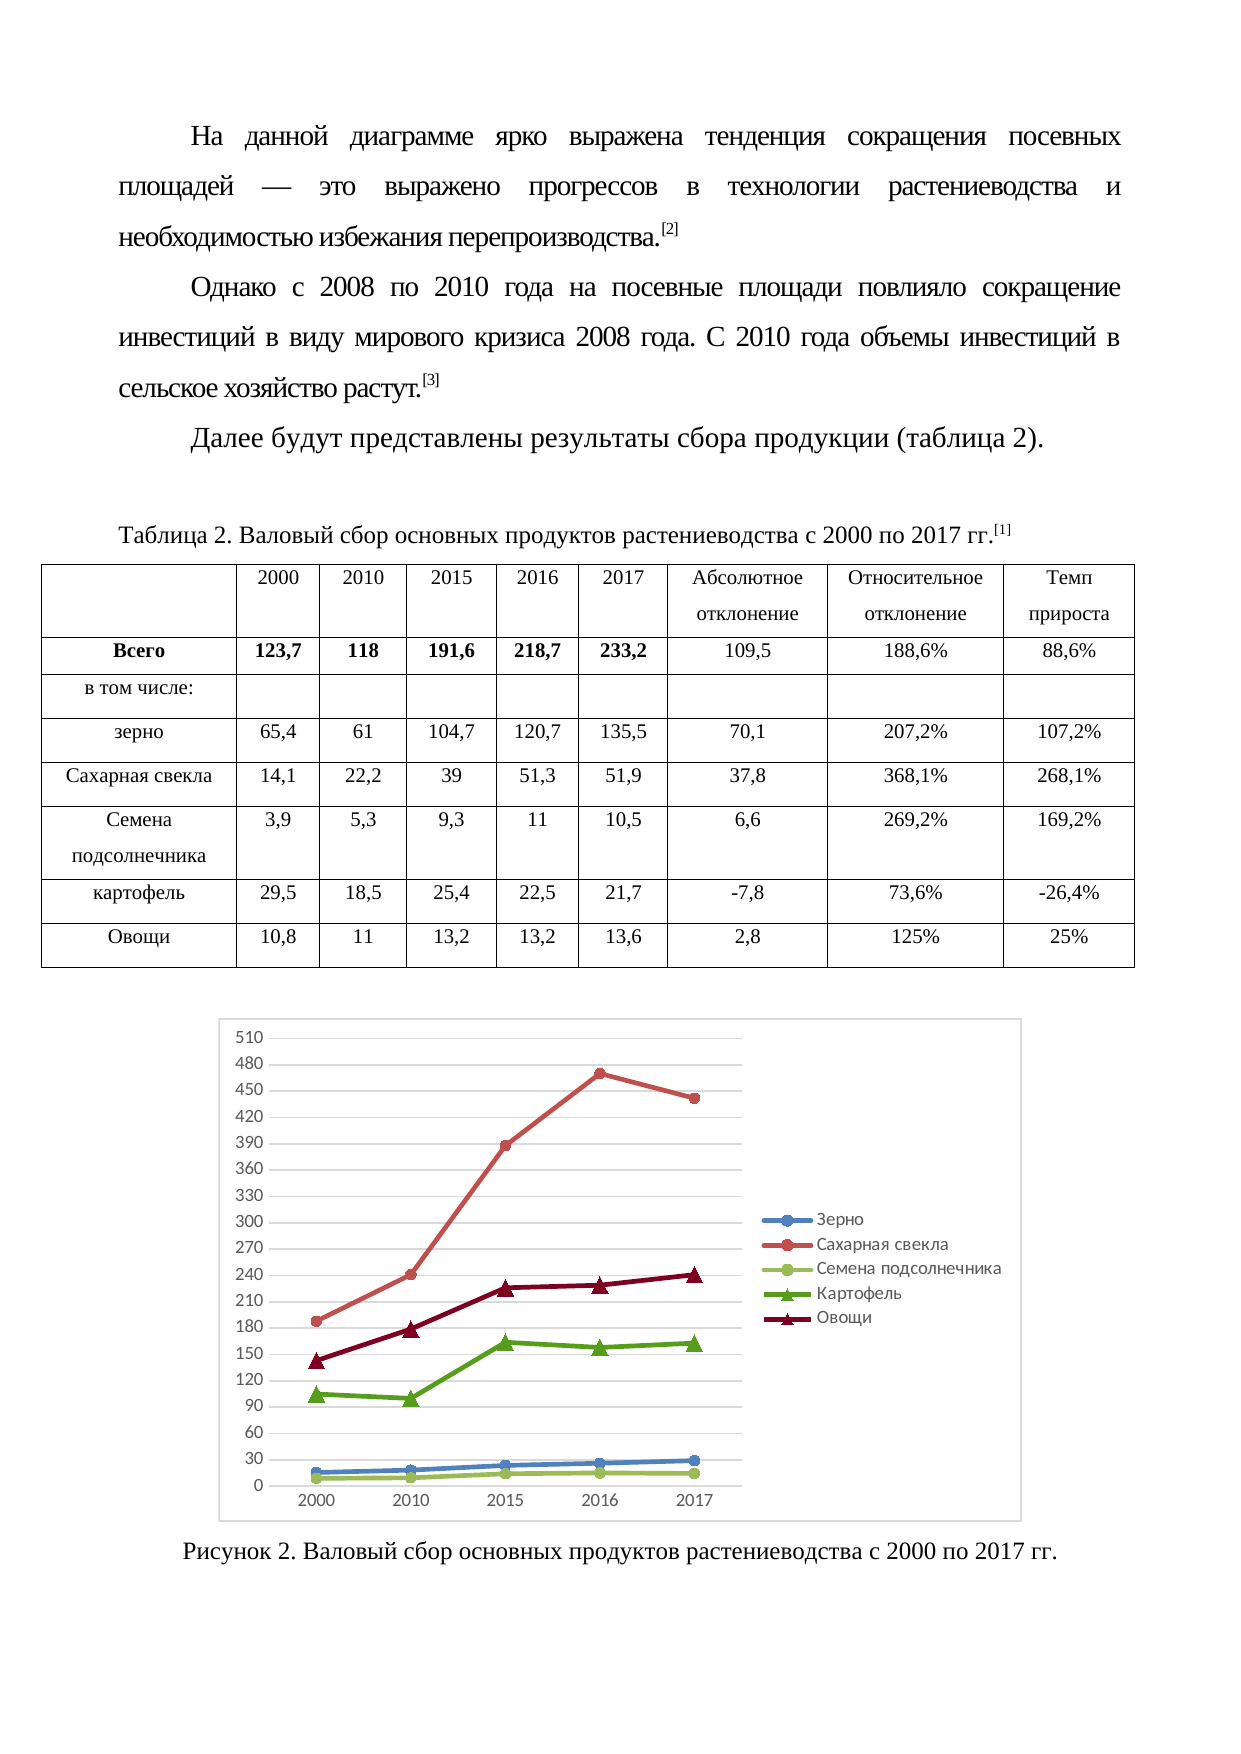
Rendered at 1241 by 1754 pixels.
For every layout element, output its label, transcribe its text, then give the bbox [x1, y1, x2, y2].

title На данной диаграмме ярко выражена тенденция сокращения посевных площадей — это выражено прогрессов в технологии растениеводства и необходимостью избежания перепроизводства.[2] [118, 118, 1122, 252]
table_cell 3,9 [237, 807, 319, 879]
table_cell 268,1% [1004, 763, 1134, 806]
table_cell 123,7 [237, 638, 319, 674]
table_cell Сахарная свекла [42, 763, 236, 806]
text Рисунок 2. Валовый сбор основных продуктов растениеводства с 2000 по 2017 гг. [118, 1536, 1122, 1564]
table_cell 25% [1004, 924, 1134, 967]
table_cell [579, 675, 667, 718]
table_cell Овощи [42, 924, 236, 967]
table_cell 22,2 [320, 763, 406, 806]
title Однако с 2008 по 2010 года на посевные площади повлияло сокращение инвестиций в виду мирового кризиса 2008 года. С 2010 года объемы инвестиций в сельское хозяйство растут.[3] [118, 269, 1122, 403]
table_cell 135,5 [579, 719, 667, 762]
table_cell 70,1 [668, 719, 827, 762]
table_cell 191,6 [407, 638, 496, 674]
table_cell [1004, 675, 1134, 718]
table_cell 14,1 [237, 763, 319, 806]
table_cell 120,7 [497, 719, 578, 762]
table_cell 51,9 [579, 763, 667, 806]
table_cell -26,4% [1004, 880, 1134, 923]
table_cell 6,6 [668, 807, 827, 879]
table_cell 9,3 [407, 807, 496, 879]
table_cell 104,7 [407, 719, 496, 762]
table_header 2016 [497, 565, 578, 637]
table_cell 25,4 [407, 880, 496, 923]
table_cell 5,3 [320, 807, 406, 879]
table_cell 218,7 [497, 638, 578, 674]
text Таблица 2. Валовый сбор основных продуктов растениеводства с 2000 по 2017 гг.[1] [118, 521, 1122, 549]
table_cell [497, 675, 578, 718]
table_header [42, 565, 236, 637]
table_cell 65,4 [237, 719, 319, 762]
table_cell 233,2 [579, 638, 667, 674]
table_cell 13,6 [579, 924, 667, 967]
table_cell 10,5 [579, 807, 667, 879]
table_cell 73,6% [828, 880, 1003, 923]
table_cell 10,8 [237, 924, 319, 967]
table_cell 39 [407, 763, 496, 806]
table_cell 22,5 [497, 880, 578, 923]
table_header Абсолютное отклонение [668, 565, 827, 637]
table_cell 13,2 [497, 924, 578, 967]
table_cell 61 [320, 719, 406, 762]
table_cell 11 [320, 924, 406, 967]
table_cell 88,6% [1004, 638, 1134, 674]
table_header Темп прироста [1004, 565, 1134, 637]
table_cell зерно [42, 719, 236, 762]
table_cell 368,1% [828, 763, 1003, 806]
table_cell 118 [320, 638, 406, 674]
table_cell -7,8 [668, 880, 827, 923]
table_header Относительное отклонение [828, 565, 1003, 637]
table_cell 125% [828, 924, 1003, 967]
table_cell 207,2% [828, 719, 1003, 762]
table_cell [828, 675, 1003, 718]
table_cell 107,2% [1004, 719, 1134, 762]
table_cell [407, 675, 496, 718]
table_header 2000 [237, 565, 319, 637]
text Далее будут представлены результаты сбора продукции (таблица 2). [118, 420, 1122, 453]
table_cell 269,2% [828, 807, 1003, 879]
table_cell 13,2 [407, 924, 496, 967]
table_cell в том числе: [42, 675, 236, 718]
table_header 2010 [320, 565, 406, 637]
table_cell 29,5 [237, 880, 319, 923]
table_cell картофель [42, 880, 236, 923]
table_cell Семена подсолнечника [42, 807, 236, 879]
table_cell 109,5 [668, 638, 827, 674]
table_cell 37,8 [668, 763, 827, 806]
table_cell 169,2% [1004, 807, 1134, 879]
table_cell 2,8 [668, 924, 827, 967]
table_cell Всего [42, 638, 236, 674]
table_header 2017 [579, 565, 667, 637]
table_cell 188,6% [828, 638, 1003, 674]
table_cell 21,7 [579, 880, 667, 923]
table_cell [237, 675, 319, 718]
table_cell 11 [497, 807, 578, 879]
table_cell 18,5 [320, 880, 406, 923]
table_cell 51,3 [497, 763, 578, 806]
table_header 2015 [407, 565, 496, 637]
table_cell [668, 675, 827, 718]
table_cell [320, 675, 406, 718]
